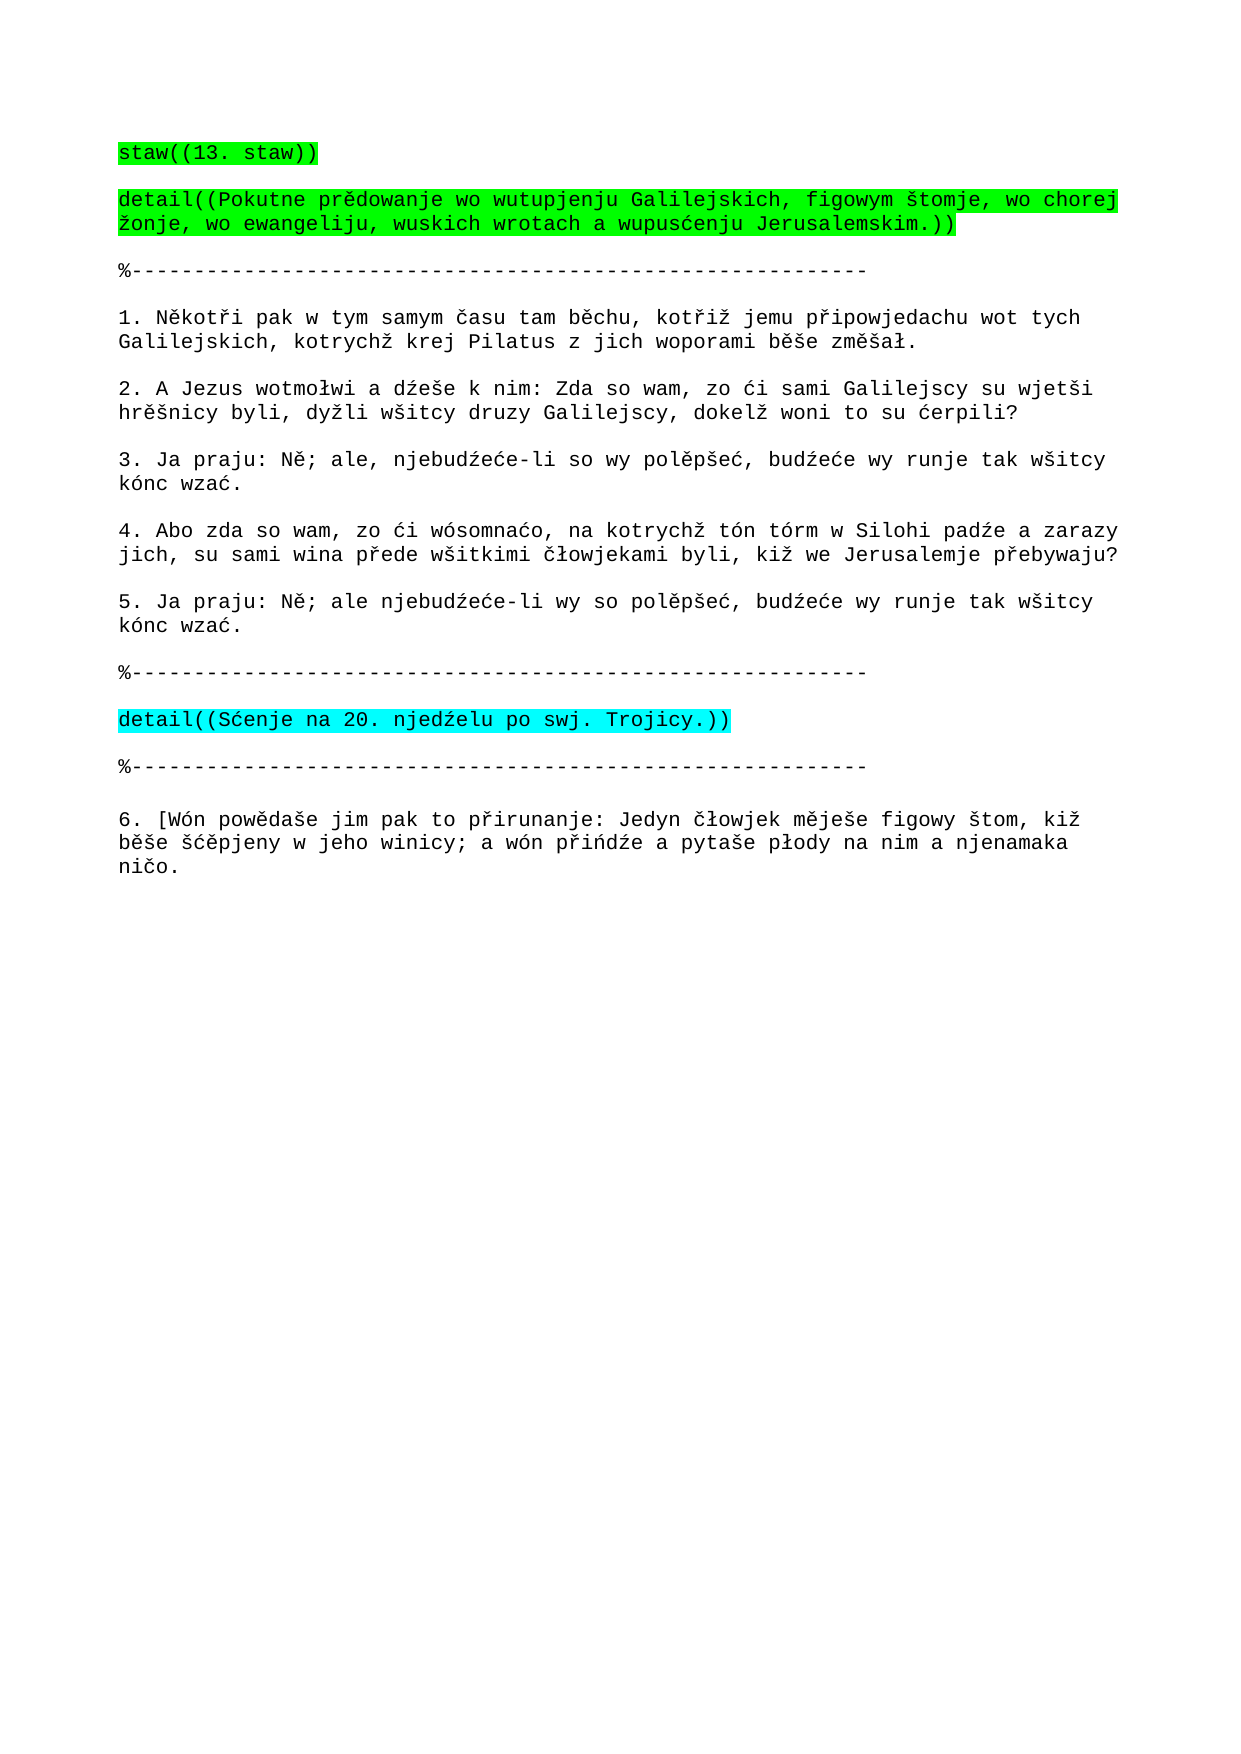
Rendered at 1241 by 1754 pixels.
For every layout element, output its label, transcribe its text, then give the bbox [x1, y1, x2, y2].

text 2. A Jezus wotmołwi a dźeše k nim: Zda so wam, zo ći sami Galilejscy su wjetši hrěšnicy byli, dyžli wšitcy druzy Galilejscy, dokelž woni to su ćerpili? [118, 378, 1122, 426]
text 3. Ja praju: Ně; ale, njebudźeće-li so wy polěpšeć, budźeće wy runje tak wšitcy kónc wzać. [118, 449, 1122, 496]
text %----------------------------------------------------------- [118, 757, 1122, 780]
text 1. Někotři pak w tym samym času tam běchu, kotřiž jemu připowjedachu wot tych Galilejskich, kotrychž krej Pilatus z jich woporami běše změšał. [118, 307, 1122, 354]
text %----------------------------------------------------------- [118, 662, 1122, 686]
text 5. Ja praju: Ně; ale njebudźeće-li wy so polěpšeć, budźeće wy runje tak wšitcy kónc wzać. [118, 591, 1122, 638]
text 6. [Wón powědaše jim pak to přirunanje: Jedyn čłowjek měješe figowy štom, kiž běše šćěpjeny w jeho winicy; a wón přińdźe a pytaše płody na nim a njenamaka ničo. [118, 804, 1122, 880]
text staw((13. staw)) [118, 142, 1122, 165]
text detail((Sćenje na 20. njedźelu po swj. Trojicy.)) [118, 709, 1122, 733]
text 4. Abo zda so wam, zo ći wósomnaćo, na kotrychž tón tórm w Silohi padźe a zarazy jich, su sami wina přede wšitkimi čłowjekami byli, kiž we Jerusalemje přebywaju? [118, 520, 1122, 567]
text detail((Pokutne prědowanje wo wutupjenju Galilejskich, figowym štomje, wo chorej žonje, wo ewangeliju, wuskich wrotach a wupusćenju Jerusalemskim.)) [118, 189, 1122, 236]
text %----------------------------------------------------------- [118, 260, 1122, 284]
